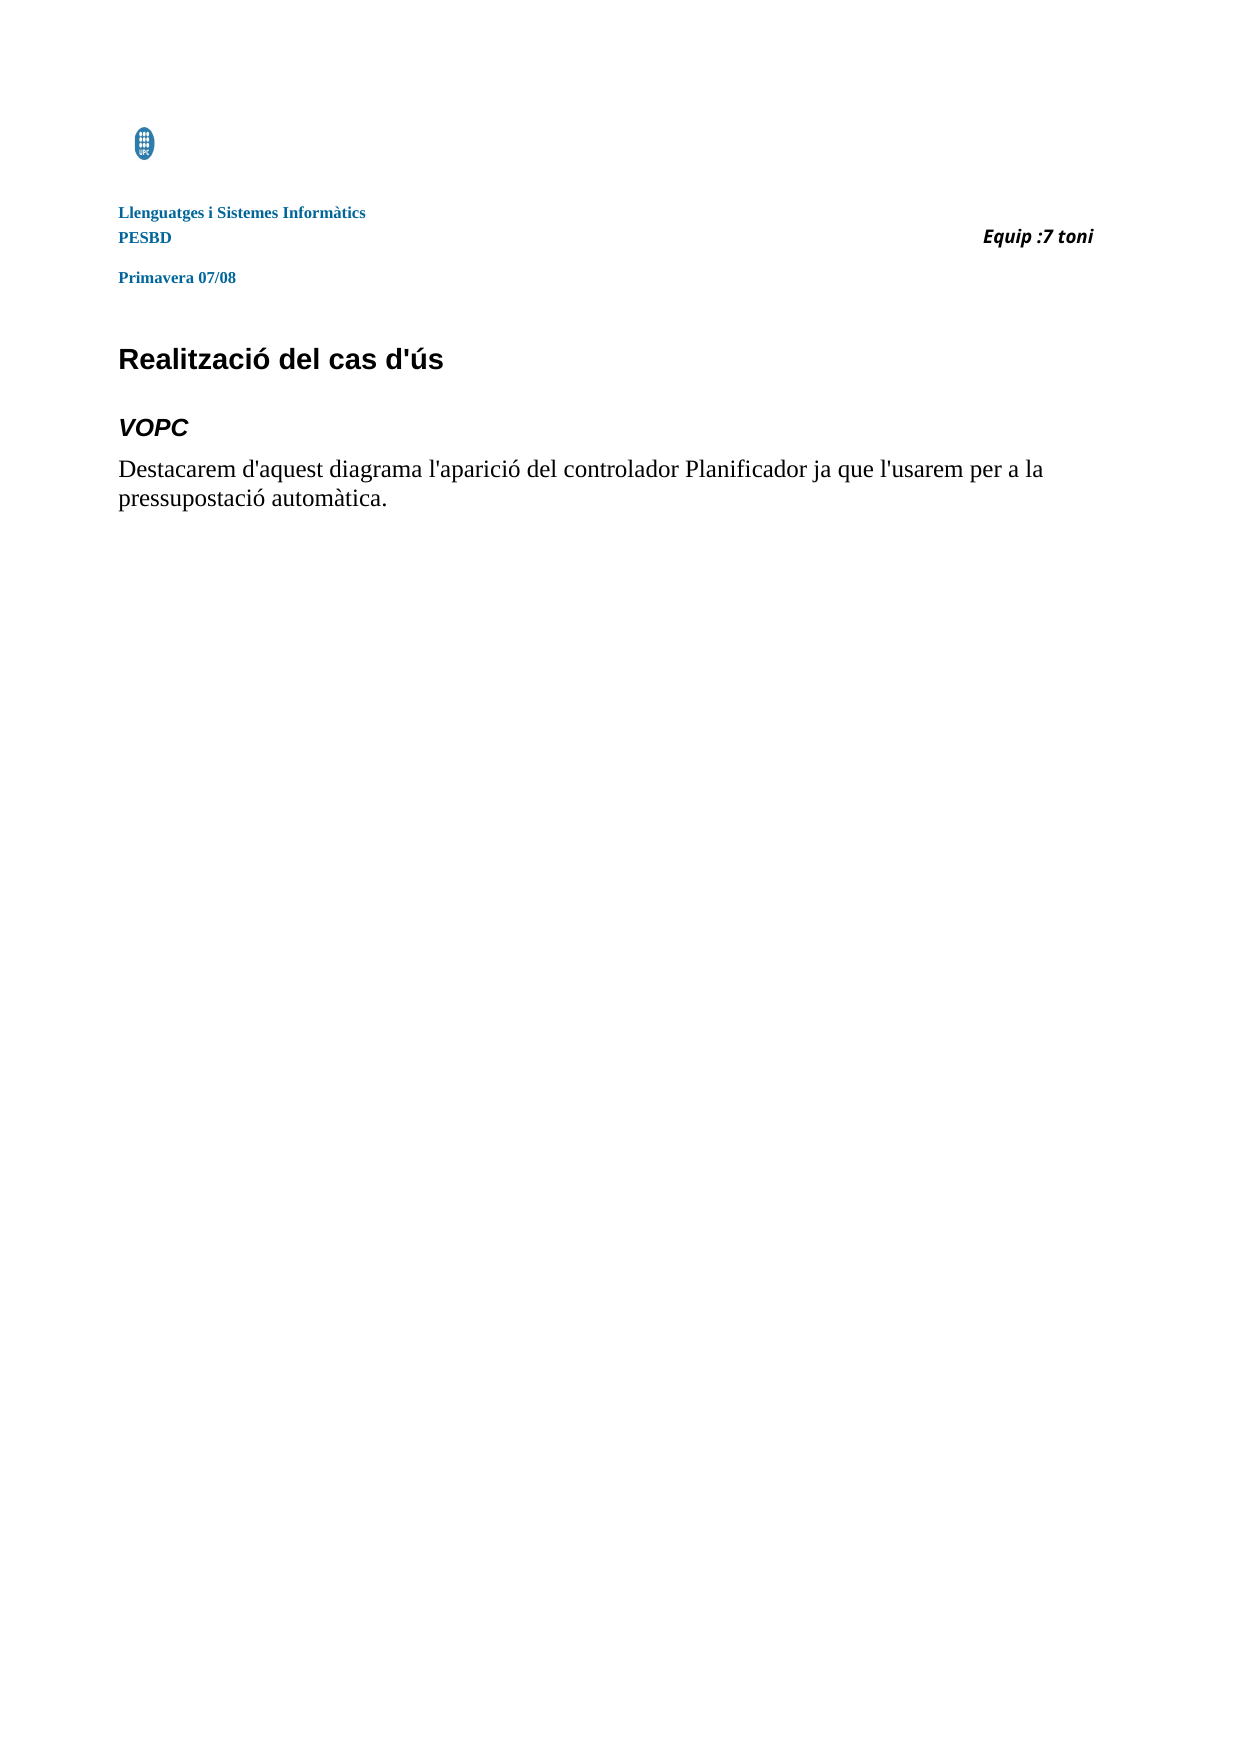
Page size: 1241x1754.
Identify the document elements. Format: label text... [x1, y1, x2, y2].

text Destacarem d'aquest diagrama l'aparició del controlador Planificador ja que l'usarem per a la pressupostació automàtica. [118, 454, 1122, 511]
subtitle VOPC [118, 413, 1122, 441]
subtitle Realització del cas d'ús [118, 342, 1122, 375]
